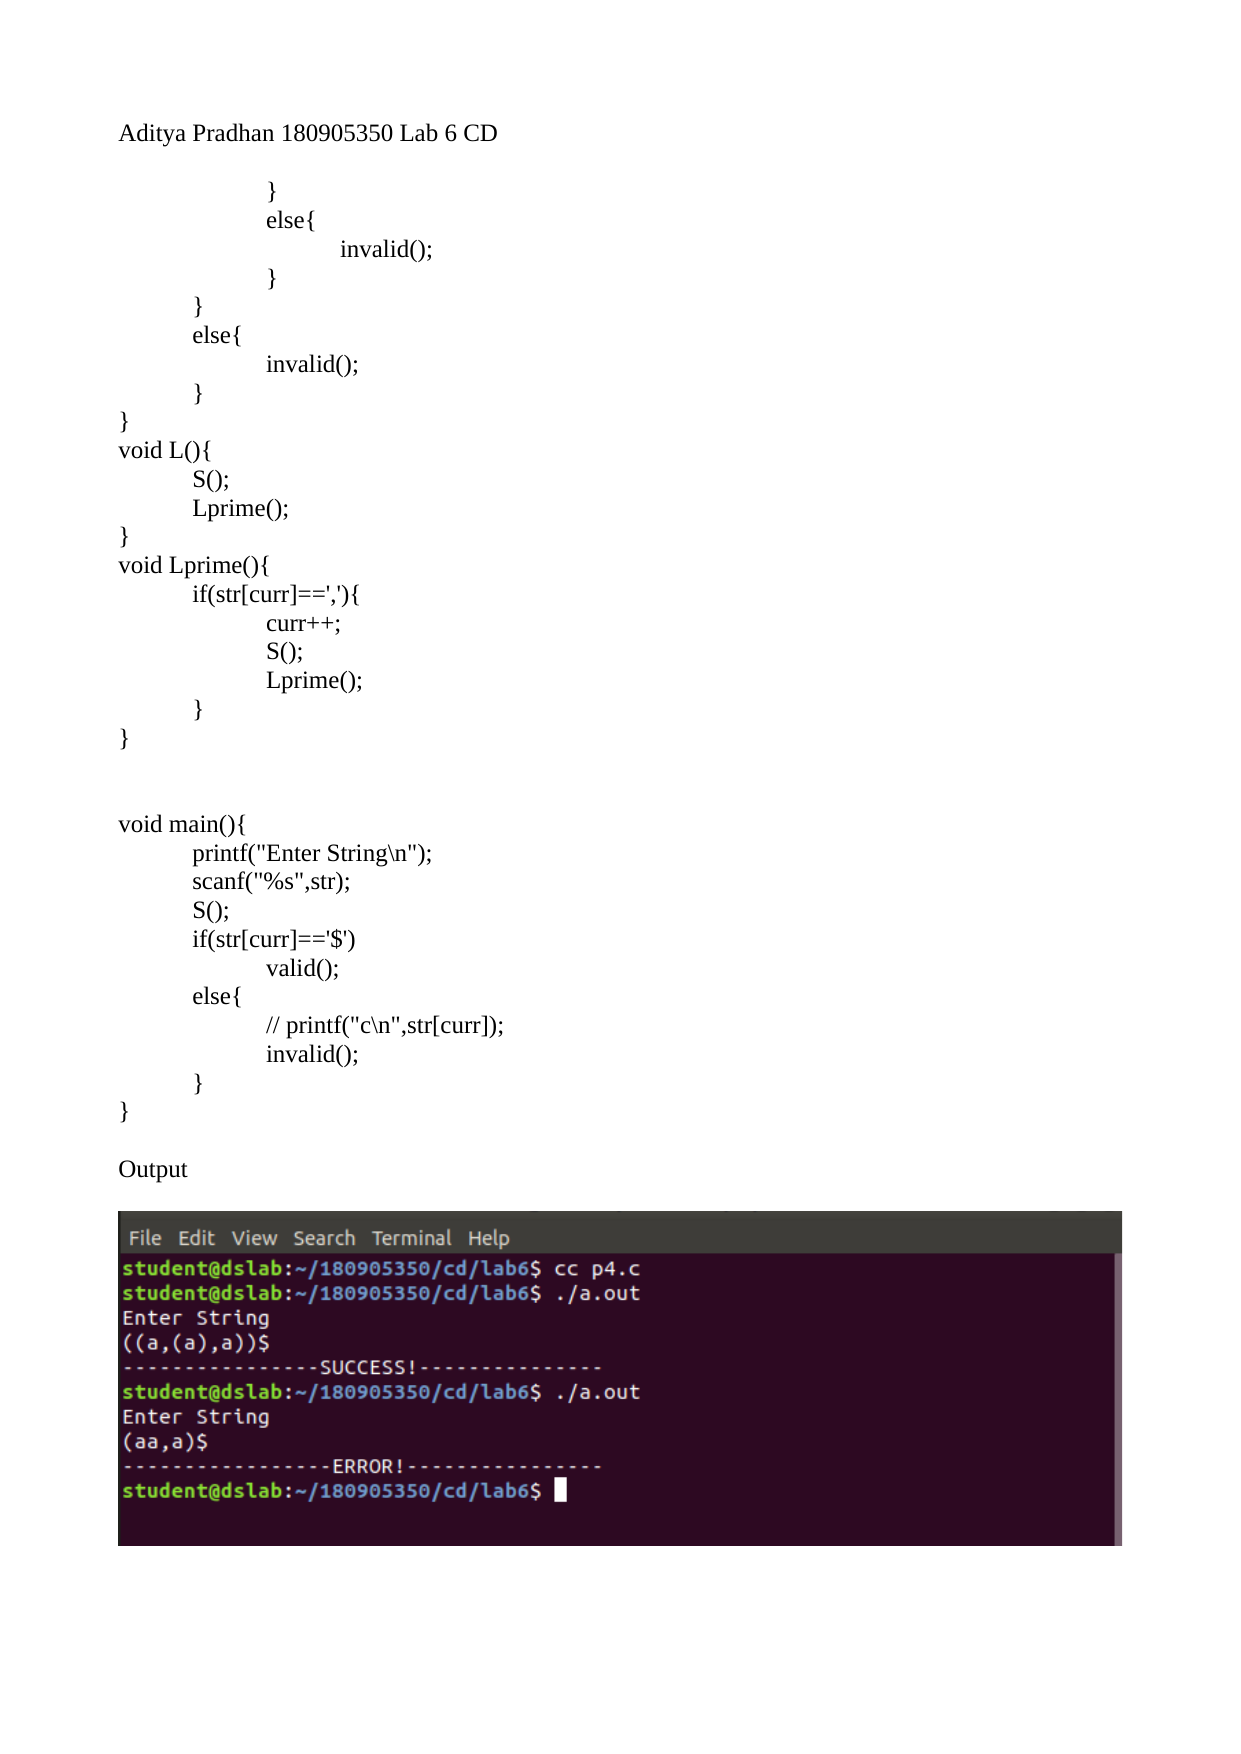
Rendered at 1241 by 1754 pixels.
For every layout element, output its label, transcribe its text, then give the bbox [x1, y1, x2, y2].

text void L(){ [118, 435, 1122, 464]
text } [118, 291, 1122, 320]
text } [118, 723, 1122, 751]
text printf("Enter String\n"); [118, 838, 1122, 866]
text Lprime(); [118, 493, 1122, 521]
text // printf("c\n",str[curr]); [118, 1010, 1122, 1039]
text } [118, 521, 1122, 550]
text else{ [118, 981, 1122, 1010]
text Lprime(); [118, 665, 1122, 694]
text } [118, 263, 1122, 291]
text else{ [118, 320, 1122, 349]
text S(); [118, 895, 1122, 924]
text invalid(); [118, 234, 1122, 263]
text S(); [118, 636, 1122, 665]
text Output [118, 1154, 1122, 1183]
text } [118, 176, 1122, 205]
text if(str[curr]==','){ [118, 579, 1122, 608]
text scanf("%s",str); [118, 866, 1122, 895]
text invalid(); [118, 1039, 1122, 1068]
text if(str[curr]=='$') [118, 924, 1122, 953]
text } [118, 1068, 1122, 1096]
picture [118, 1211, 1123, 1546]
text curr++; [118, 608, 1122, 636]
text } [118, 406, 1122, 435]
text void Lprime(){ [118, 550, 1122, 579]
text } [118, 378, 1122, 406]
text valid(); [118, 953, 1122, 981]
text void main(){ [118, 809, 1122, 838]
text } [118, 694, 1122, 723]
text invalid(); [118, 349, 1122, 378]
text } [118, 1096, 1122, 1125]
text else{ [118, 205, 1122, 234]
text S(); [118, 464, 1122, 493]
